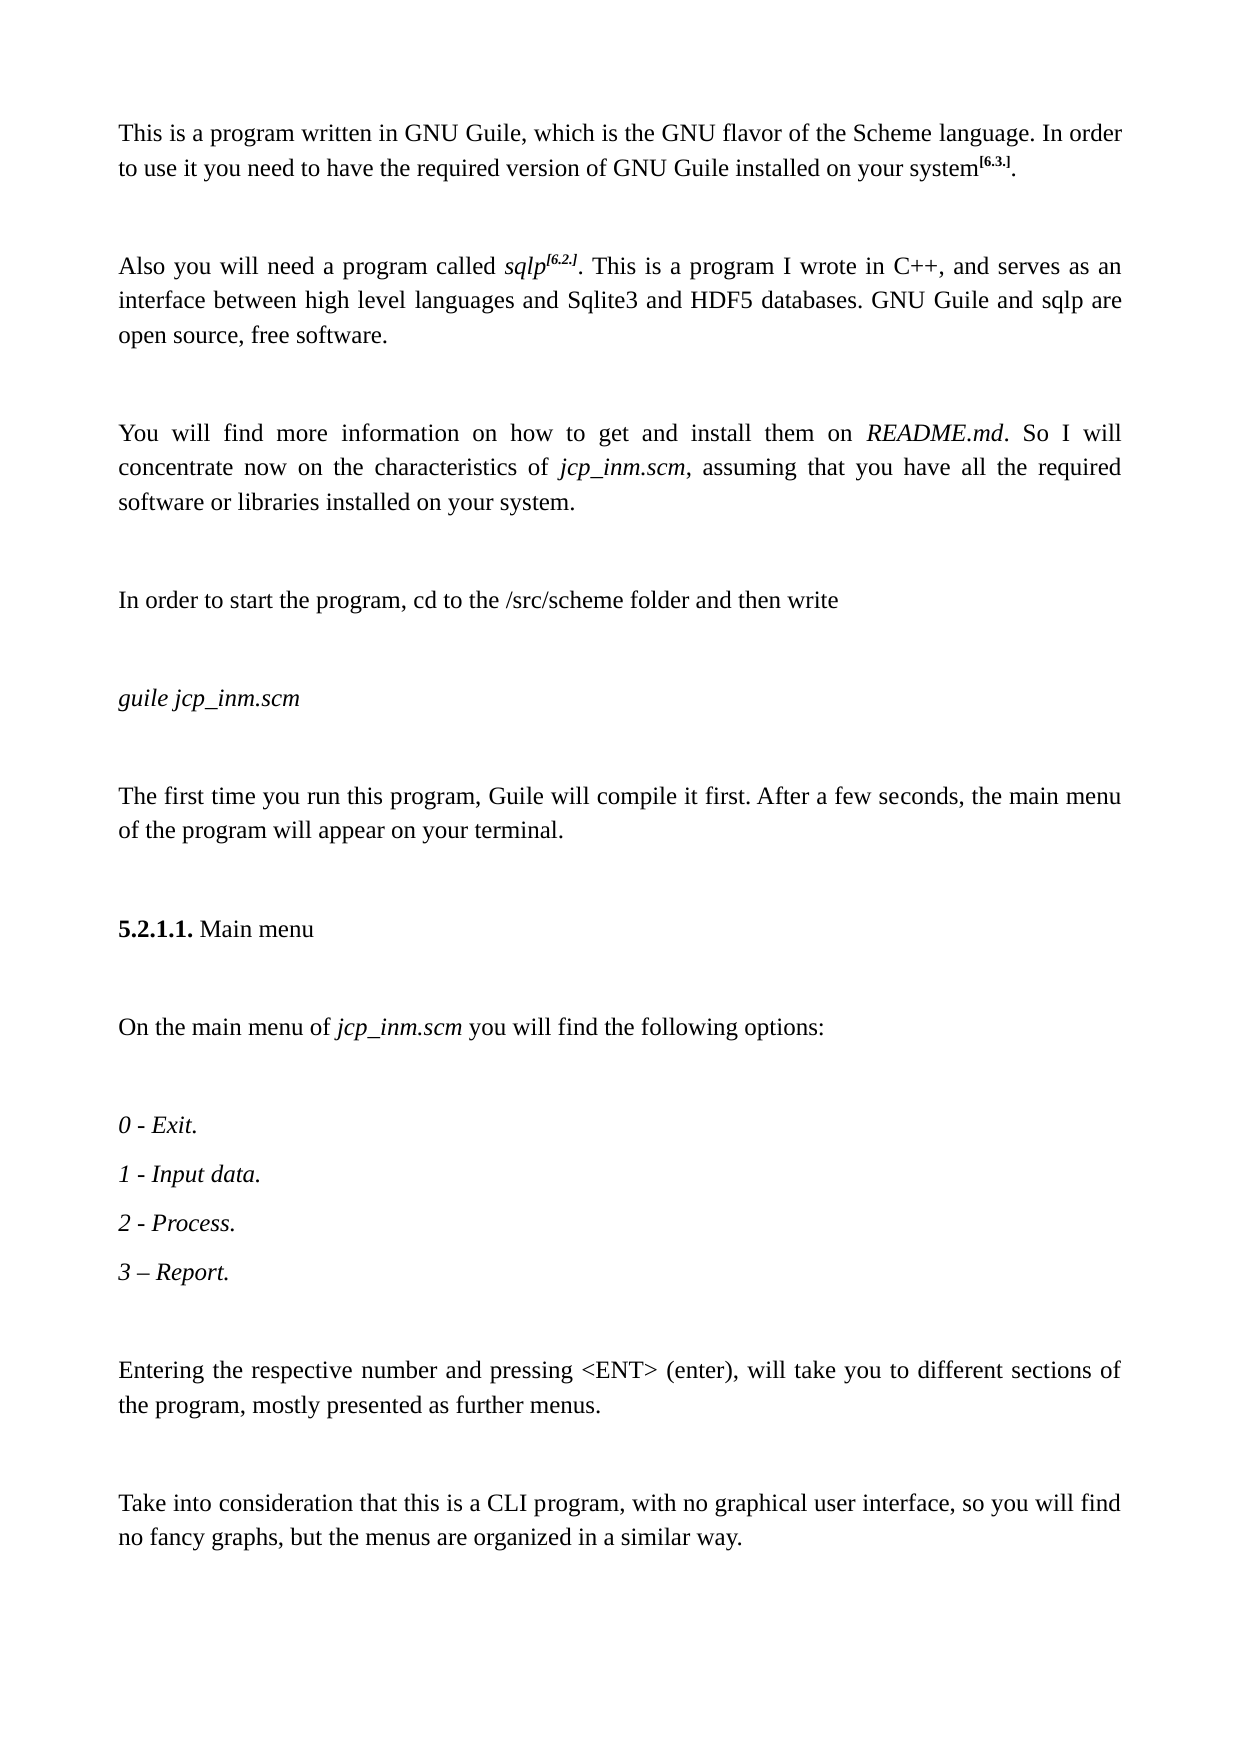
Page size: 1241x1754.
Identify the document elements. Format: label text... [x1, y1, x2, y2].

text Also you will need a program called sqlp[6.2.]. This is a program I wrote in C++, and serves as an interface between high level languages and Sqlite3 and HDF5 databases. GNU Guile and sqlp are open source, free software. [118, 251, 1122, 348]
text guile jcp_inm.scm [118, 683, 1122, 712]
text 5.2.1.1. Main menu [118, 914, 1122, 942]
text In order to start the program, cd to the /src/scheme folder and then write [118, 585, 1122, 614]
text 0 - Exit. [118, 1110, 1122, 1139]
text On the main menu of jcp_inm.scm you will find the following options: [118, 1012, 1122, 1041]
text You will find more information on how to get and install them on README.md. So I will concentrate now on the characteristics of jcp_inm.scm, assuming that you have all the required software or libraries installed on your system. [118, 418, 1122, 516]
text 2 - Process. [118, 1208, 1122, 1237]
text 3 – Report. [118, 1257, 1122, 1286]
text Entering the respective number and pressing <ENT> (enter), will take you to different sections of the program, mostly presented as further menus. [118, 1355, 1122, 1418]
text The first time you run this program, Guile will compile it first. After a few seconds, the main menu of the program will appear on your terminal. [118, 781, 1122, 844]
text This is a program written in GNU Guile, which is the GNU flavor of the Scheme language. In order to use it you need to have the required version of GNU Guile installed on your system[6.3.]. [118, 118, 1122, 181]
text 1 - Input data. [118, 1159, 1122, 1188]
text Take into consideration that this is a CLI program, with no graphical user interface, so you will find no fancy graphs, but the menus are organized in a similar way. [118, 1488, 1122, 1551]
